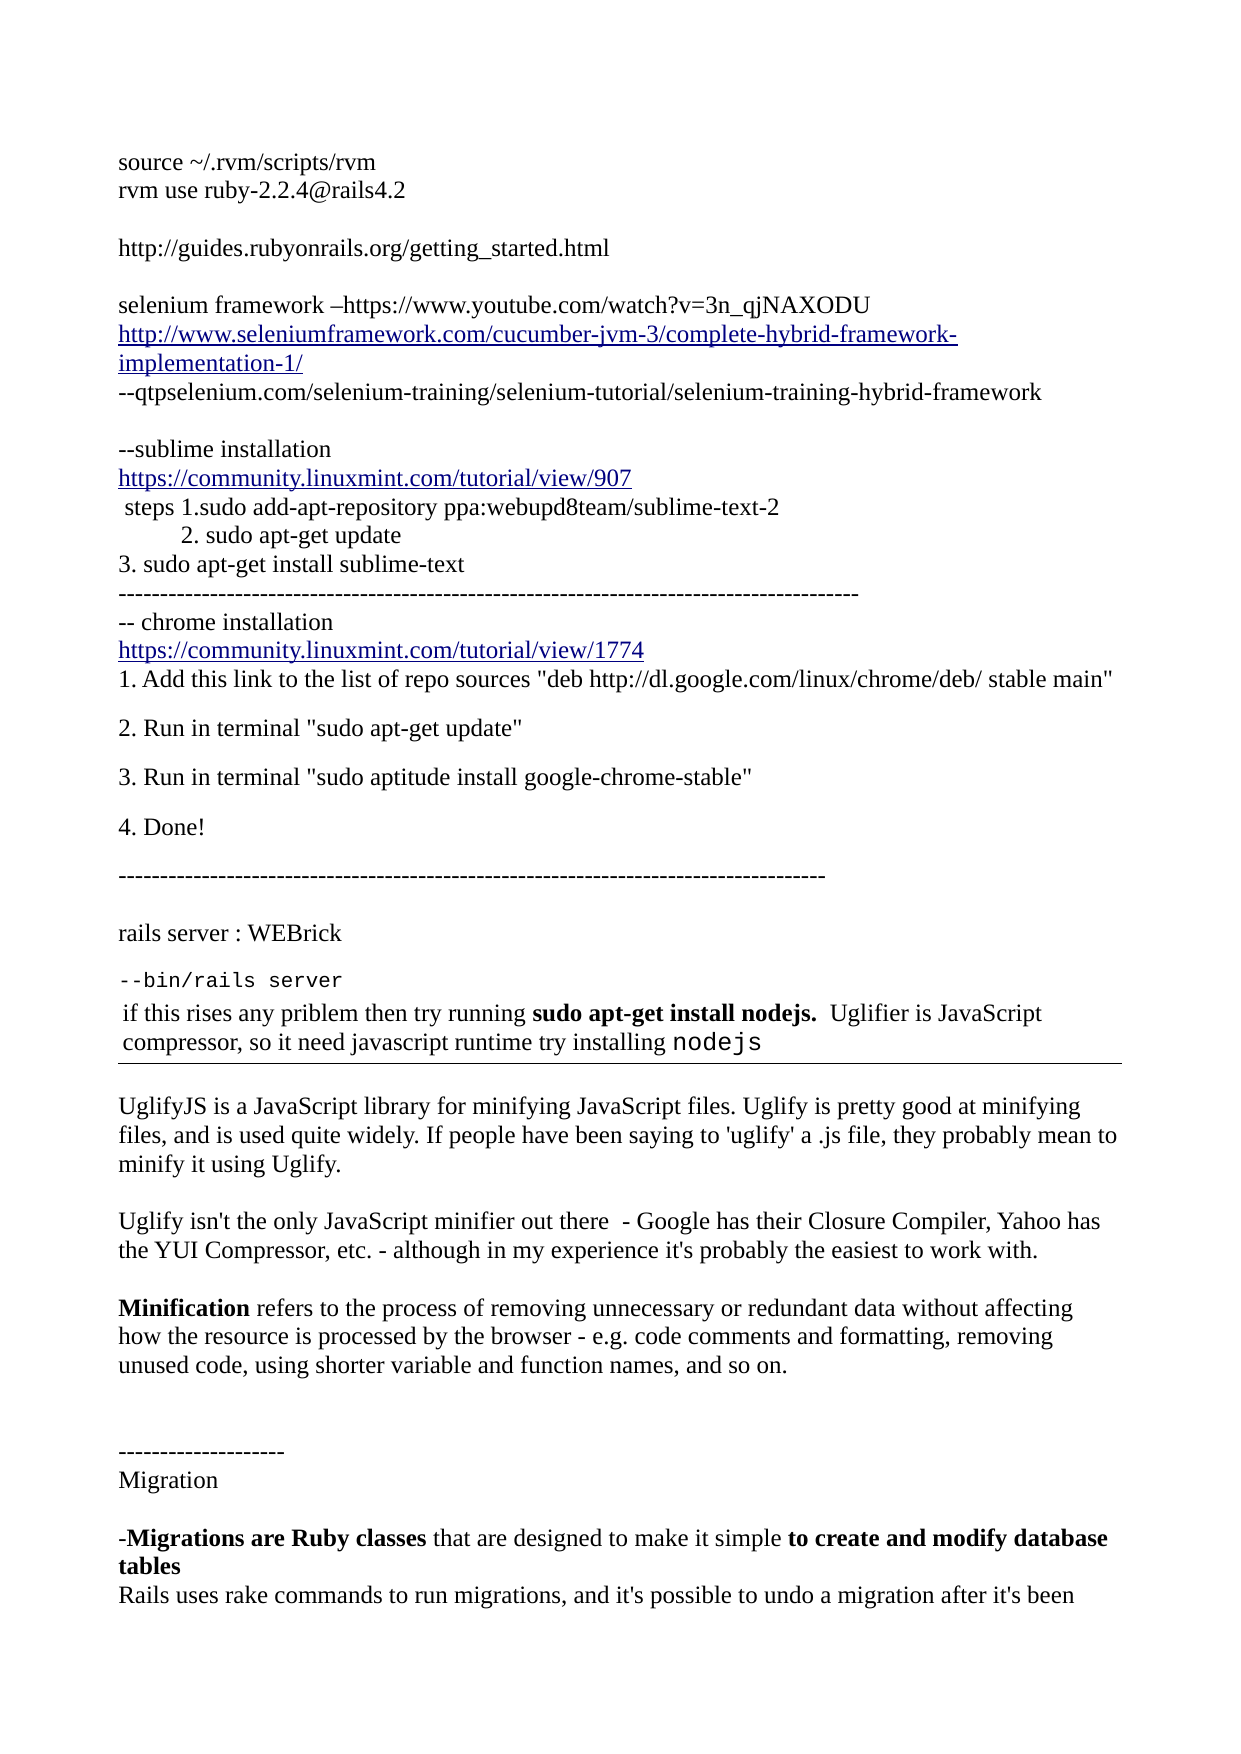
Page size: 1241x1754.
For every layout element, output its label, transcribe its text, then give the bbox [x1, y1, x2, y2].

text 1. Add this link to the list of repo sources "deb http://dl.google.com/linux/chrome/deb/ stable main" [118, 664, 1122, 693]
text Rails uses rake commands to run migrations, and it's possible to undo a migration after it's been [118, 1580, 1122, 1609]
text 2. Run in terminal "sudo apt-get update" [118, 713, 1122, 742]
text steps 1.sudo add-apt-repository ppa:webupd8team/sublime-text-2 [118, 492, 1122, 521]
text https://community.linuxmint.com/tutorial/view/1774 [118, 636, 1122, 664]
text source ~/.rvm/scripts/rvm [118, 147, 1122, 176]
text -Migrations are Ruby classes that are designed to make it simple to create and modify database tables [118, 1523, 1122, 1580]
text ------------------------------------------------------------------------------------- [118, 861, 1122, 889]
text https://community.linuxmint.com/tutorial/view/907 [118, 463, 1122, 492]
text 3. sudo apt-get install sublime-text [118, 549, 1122, 578]
text 2. sudo apt-get update [118, 521, 1122, 549]
text Migration [118, 1465, 1122, 1494]
text rails server : WEBrick [118, 918, 1122, 947]
text -- chrome installation [118, 607, 1122, 636]
text --sublime installation [118, 434, 1122, 463]
text http://guides.rubyonrails.org/getting_started.html [118, 233, 1122, 262]
text --qtpselenium.com/selenium-training/selenium-tutorial/selenium-training-hybrid-framework [118, 377, 1122, 406]
text rvm use ruby-2.2.4@rails4.2 [118, 176, 1122, 204]
text --bin/rails server [118, 971, 1122, 994]
text http://www.seleniumframework.com/cucumber-jvm-3/complete-hybrid-framework-implementation-1/ [118, 319, 1122, 377]
text ----------------------------------------------------------------------------------------- [118, 578, 1122, 607]
text -------------------- [118, 1436, 1122, 1465]
text 4. Done! [118, 812, 1122, 840]
text if this rises any priblem then try running sudo apt-get install nodejs. Uglifier is JavaScript compressor, so it need javascript runtime try installing nodejs [118, 994, 1122, 1063]
text 3. Run in terminal "sudo aptitude install google-chrome-stable" [118, 762, 1122, 791]
text selenium framework –https://www.youtube.com/watch?v=3n_qjNAXODU [118, 291, 1122, 319]
text UglifyJS is a JavaScript library for minifying JavaScript files. Uglify is pretty good at minifying files, and is used quite widely. If people have been saying to 'uglify' a .js file, they probably mean to minify it using Uglify. Uglify isn't the only JavaScript minifier out there - Google has their Closure Compiler, Yahoo has the YUI Compressor, etc. - although in my experience it's probably the easiest to work with. [118, 1091, 1122, 1264]
text Minification refers to the process of removing unnecessary or redundant data without affecting how the resource is processed by the browser - e.g. code comments and formatting, removing unused code, using shorter variable and function names, and so on. [118, 1293, 1122, 1379]
